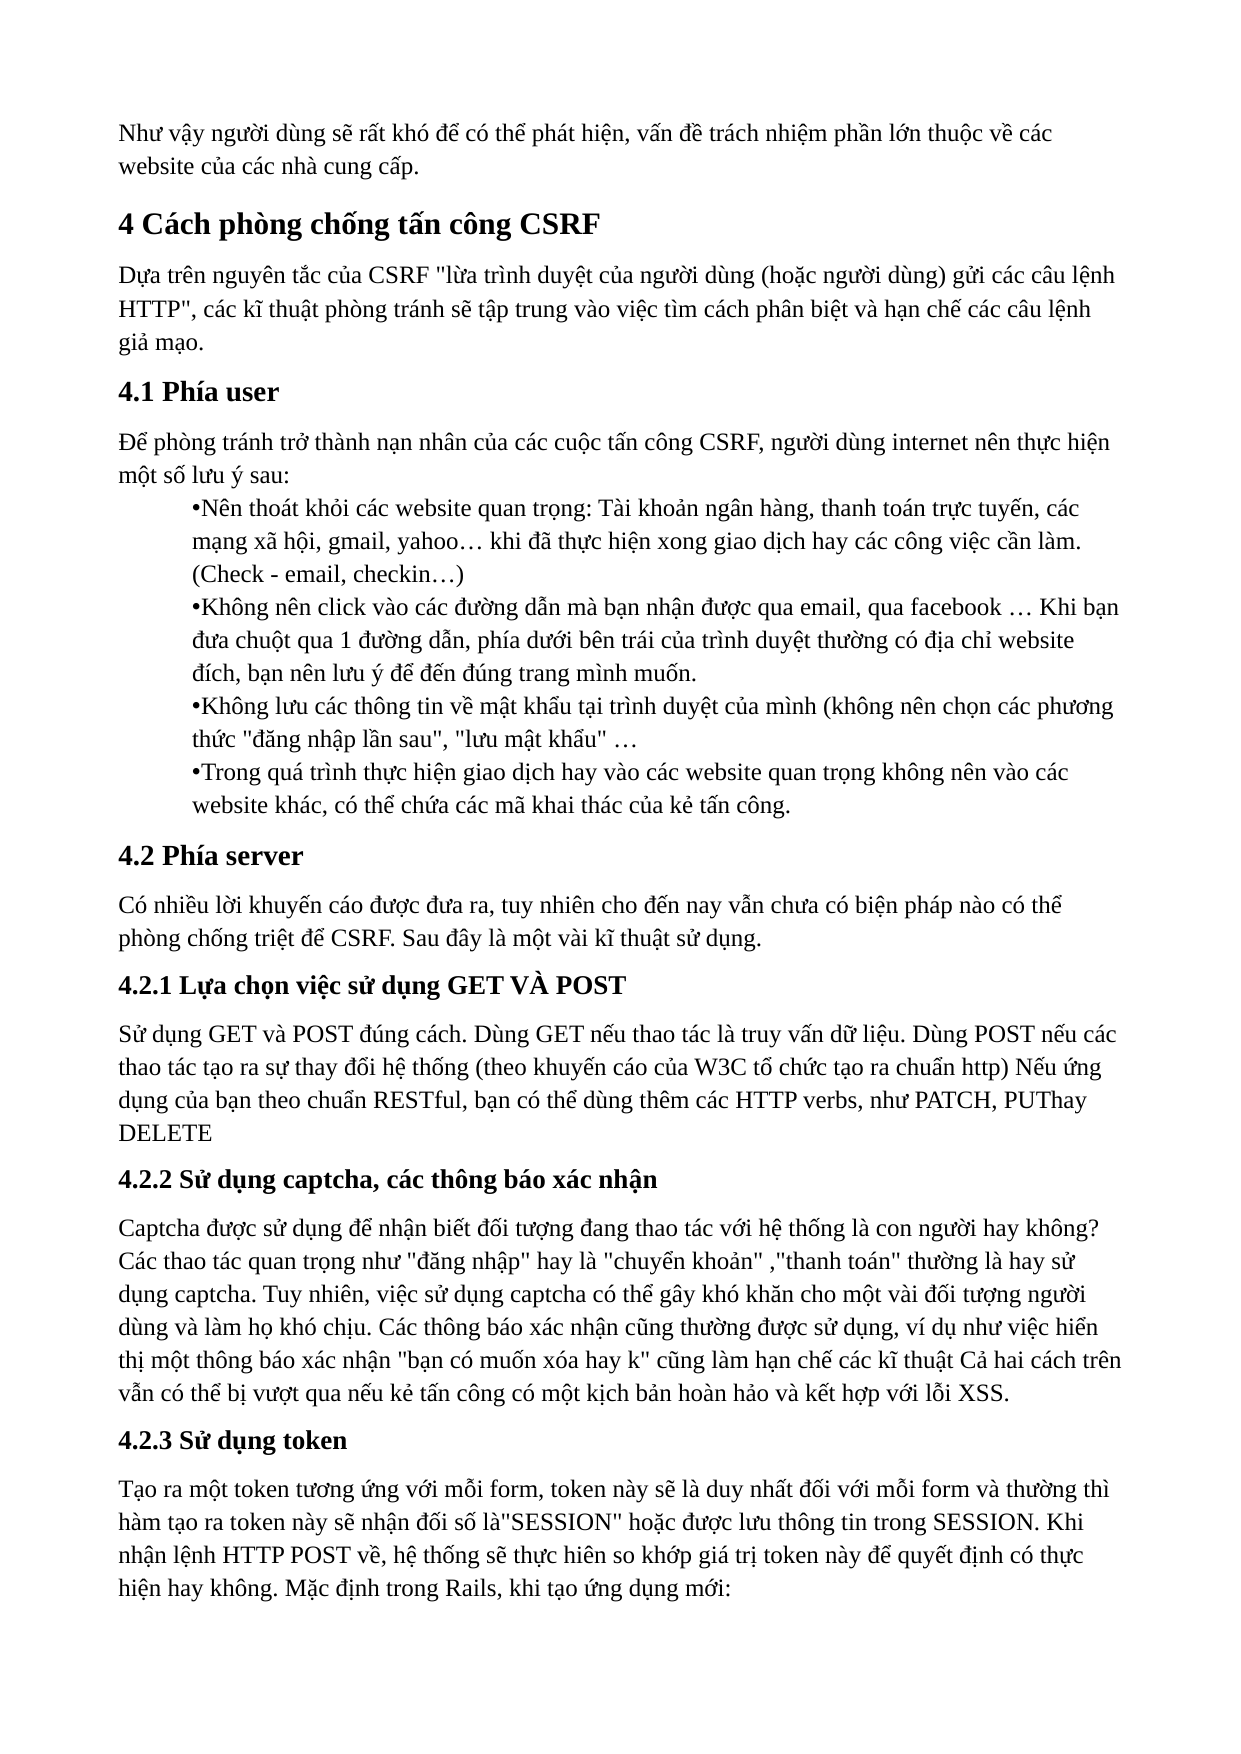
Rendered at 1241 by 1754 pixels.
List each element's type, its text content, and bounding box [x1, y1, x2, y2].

text Tạo ra một token tương ứng với mỗi form, token này sẽ là duy nhất đối với mỗi form và thường thì hàm tạo ra token này sẽ nhận đối số là"SESSION" hoặc được lưu thông tin trong SESSION. Khi nhận lệnh HTTP POST về, hệ thống sẽ thực hiên so khớp giá trị token này để quyết định có thực hiện hay không. Mặc định trong Rails, khi tạo ứng dụng mới: [118, 1474, 1122, 1601]
list Không nên click vào các đường dẫn mà bạn nhận được qua email, qua facebook … Khi bạn đưa chuột qua 1 đường dẫn, phía dưới bên trái của trình duyệt thường có địa chỉ website đích, bạn nên lưu ý để đến đúng trang mình muốn. [118, 592, 1122, 687]
subtitle 4.2.3 Sử dụng token [118, 1424, 1122, 1455]
text Có nhiều lời khuyến cáo được đưa ra, tuy nhiên cho đến nay vẫn chưa có biện pháp nào có thể phòng chống triệt để CSRF. Sau đây là một vài kĩ thuật sử dụng. [118, 891, 1122, 952]
text Như vậy người dùng sẽ rất khó để có thể phát hiện, vấn đề trách nhiệm phần lớn thuộc về các website của các nhà cung cấp. [118, 118, 1122, 180]
subtitle 4.2.1 Lựa chọn việc sử dụng GET VÀ POST [118, 969, 1122, 1000]
subtitle 4.1 Phía user [118, 374, 1122, 408]
list Trong quá trình thực hiện giao dịch hay vào các website quan trọng không nên vào các website khác, có thể chứa các mã khai thác của kẻ tấn công. [118, 757, 1122, 819]
text Để phòng tránh trở thành nạn nhân của các cuộc tấn công CSRF, người dùng internet nên thực hiện một số lưu ý sau: [118, 427, 1122, 489]
text Sử dụng GET và POST đúng cách. Dùng GET nếu thao tác là truy vấn dữ liệu. Dùng POST nếu các thao tác tạo ra sự thay đổi hệ thống (theo khuyến cáo của W3C tổ chức tạo ra chuẩn http) Nếu ứng dụng của bạn theo chuẩn RESTful, bạn có thể dùng thêm các HTTP verbs, như PATCH, PUThay DELETE [118, 1019, 1122, 1147]
subtitle 4.2.2 Sử dụng captcha, các thông báo xác nhận [118, 1163, 1122, 1194]
subtitle 4 Cách phòng chống tấn công CSRF [118, 205, 1122, 241]
text Captcha được sử dụng để nhận biết đối tượng đang thao tác với hệ thống là con người hay không? Các thao tác quan trọng như "đăng nhập" hay là "chuyển khoản" ,"thanh toán" thường là hay sử dụng captcha. Tuy nhiên, việc sử dụng captcha có thể gây khó khăn cho một vài đối tượng người dùng và làm họ khó chịu. Các thông báo xác nhận cũng thường được sử dụng, ví dụ như việc hiển thị một thông báo xác nhận "bạn có muốn xóa hay k" cũng làm hạn chế các kĩ thuật Cả hai cách trên vẫn có thể bị vượt qua nếu kẻ tấn công có một kịch bản hoàn hảo và kết hợp với lỗi XSS. [118, 1213, 1122, 1407]
text Dựa trên nguyên tắc của CSRF "lừa trình duyệt của người dùng (hoặc người dùng) gửi các câu lệnh HTTP", các kĩ thuật phòng tránh sẽ tập trung vào việc tìm cách phân biệt và hạn chế các câu lệnh giả mạo. [118, 261, 1122, 355]
list Nên thoát khỏi các website quan trọng: Tài khoản ngân hàng, thanh toán trực tuyến, các mạng xã hội, gmail, yahoo… khi đã thực hiện xong giao dịch hay các công việc cần làm. (Check - email, checkin…) [118, 493, 1122, 588]
list Không lưu các thông tin về mật khẩu tại trình duyệt của mình (không nên chọn các phương thức "đăng nhập lần sau", "lưu mật khẩu" … [118, 691, 1122, 753]
subtitle 4.2 Phía server [118, 838, 1122, 871]
